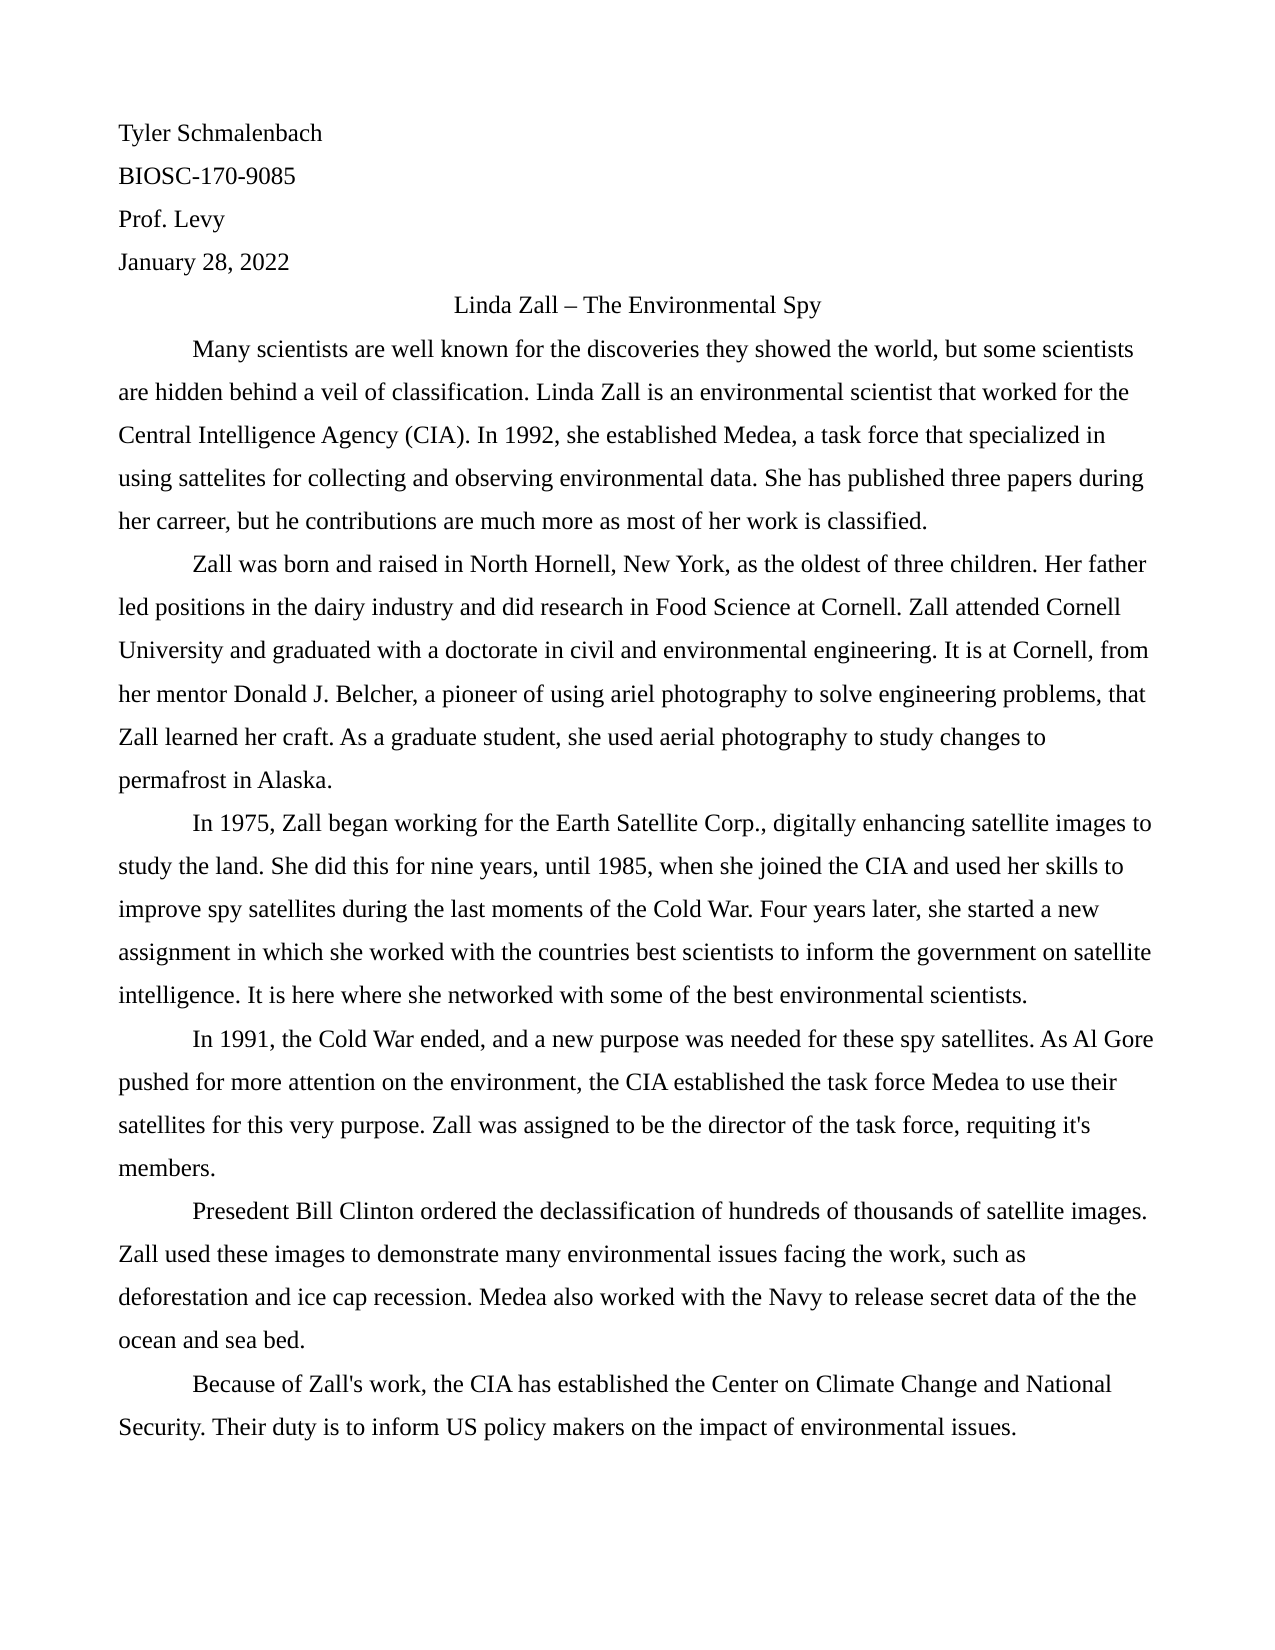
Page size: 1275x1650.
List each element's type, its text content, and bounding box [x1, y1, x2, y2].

text In 1975, Zall began working for the Earth Satellite Corp., digitally enhancing satellite images to study the land. She did this for nine years, until 1985, when she joined the CIA and used her skills to improve spy satellites during the last moments of the Cold War. Four years later, she started a new assignment in which she worked with the countries best scientists to inform the government on satellite intelligence. It is here where she networked with some of the best environmental scientists. [118, 808, 1157, 1009]
text Tyler Schmalenbach [118, 118, 1157, 147]
text BIOSC-170-9085 [118, 161, 1157, 190]
text January 28, 2022 [118, 247, 1157, 276]
text Zall was born and raised in North Hornell, New York, as the oldest of three children. Her father led positions in the dairy industry and did research in Food Science at Cornell. Zall attended Cornell University and graduated with a doctorate in civil and environmental engineering. It is at Cornell, from her mentor Donald J. Belcher, a pioneer of using ariel photography to solve engineering problems, that Zall learned her craft. As a graduate student, she used aerial photography to study changes to permafrost in Alaska. [118, 549, 1157, 794]
text Because of Zall's work, the CIA has established the Center on Climate Change and National Security. Their duty is to inform US policy makers on the impact of environmental issues. [118, 1369, 1157, 1441]
text Many scientists are well known for the discoveries they showed the world, but some scientists are hidden behind a veil of classification. Linda Zall is an environmental scientist that worked for the Central Intelligence Agency (CIA). In 1992, she established Medea, a task force that specialized in using sattelites for collecting and observing environmental data. She has published three papers during her carreer, but he contributions are much more as most of her work is classified. [118, 334, 1157, 535]
text In 1991, the Cold War ended, and a new purpose was needed for these spy satellites. As Al Gore pushed for more attention on the environment, the CIA established the task force Medea to use their satellites for this very purpose. Zall was assigned to be the director of the task force, requiting it's members. [118, 1024, 1157, 1182]
text Presedent Bill Clinton ordered the declassification of hundreds of thousands of satellite images. Zall used these images to demonstrate many environmental issues facing the work, such as deforestation and ice cap recession. Medea also worked with the Navy to release secret data of the the ocean and sea bed. [118, 1196, 1157, 1354]
text Linda Zall – The Environmental Spy [118, 291, 1157, 319]
text Prof. Levy [118, 204, 1157, 233]
